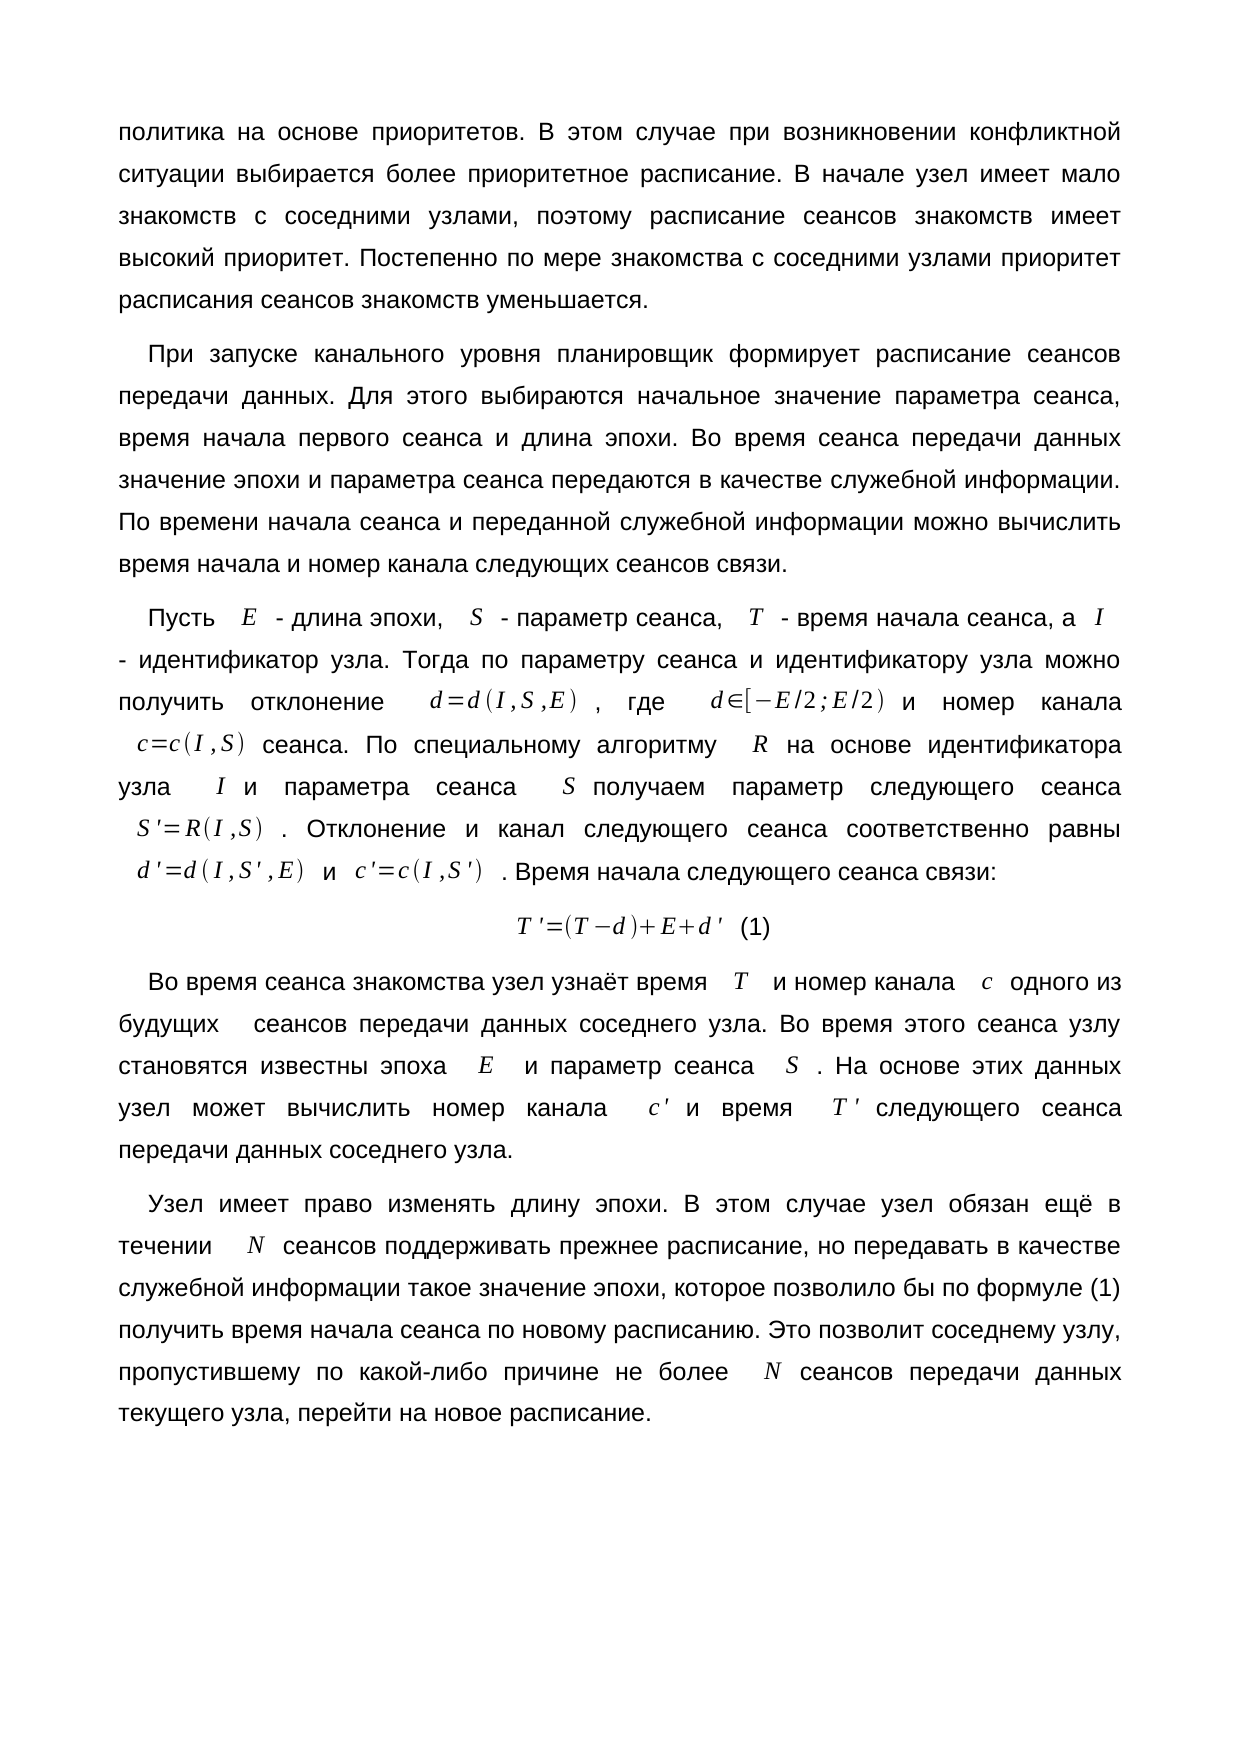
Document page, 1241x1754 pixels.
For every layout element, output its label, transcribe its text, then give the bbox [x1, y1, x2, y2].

text Во время сеанса знакомства узел узнаёт время и номер канала одного из будущих сеансов передачи данных соседнего узла. Во время этого сеанса узлу становятся известны эпоха и параметр сеанса . На основе этих данных узел может вычислить номер канала и время следующего сеанса передачи данных соседнего узла. [118, 968, 1122, 1163]
text Узел имеет право изменять длину эпохи. В этом случае узел обязан ещё в течении сеансов поддерживать прежнее расписание, но передавать в качестве служебной информации такое значение эпохи, которое позволило бы по формуле (1) получить время начала сеанса по новому расписанию. Это позволит соседнему узлу, пропустившему по какой-либо причине не более сеансов передачи данных текущего узла, перейти на новое расписание. [118, 1190, 1122, 1427]
text Пусть - длина эпохи, - параметр сеанса, - время начала сеанса, а - идентификатор узла. Тогда по параметру сеанса и идентификатору узла можно получить отклонение , где и номер каналасеанса. По специальному алгоритму на основе идентификатора узла и параметра сеанса получаем параметр следующего сеанса. Отклонение и канал следующего сеанса соответственно равны и. Время начала следующего сеанса связи: [118, 604, 1122, 886]
text политика на основе приоритетов. В этом случае при возникновении конфликтной ситуации выбирается более приоритетное расписание. В начале узел имеет мало знакомств с соседними узлами, поэтому расписание сеансов знакомств имеет высокий приоритет. Постепенно по мере знакомства с соседними узлами приоритет расписания сеансов знакомств уменьшается. [118, 118, 1122, 313]
text При запуске канального уровня планировщик формирует расписание сеансов передачи данных. Для этого выбираются начальное значение параметра сеанса, время начала первого сеанса и длина эпохи. Во время сеанса передачи данных значение эпохи и параметра сеанса передаются в качестве служебной информации. По времени начала сеанса и переданной служебной информации можно вычислить время начала и номер канала следующих сеансов связи. [118, 340, 1122, 577]
text (1) [118, 913, 1122, 941]
